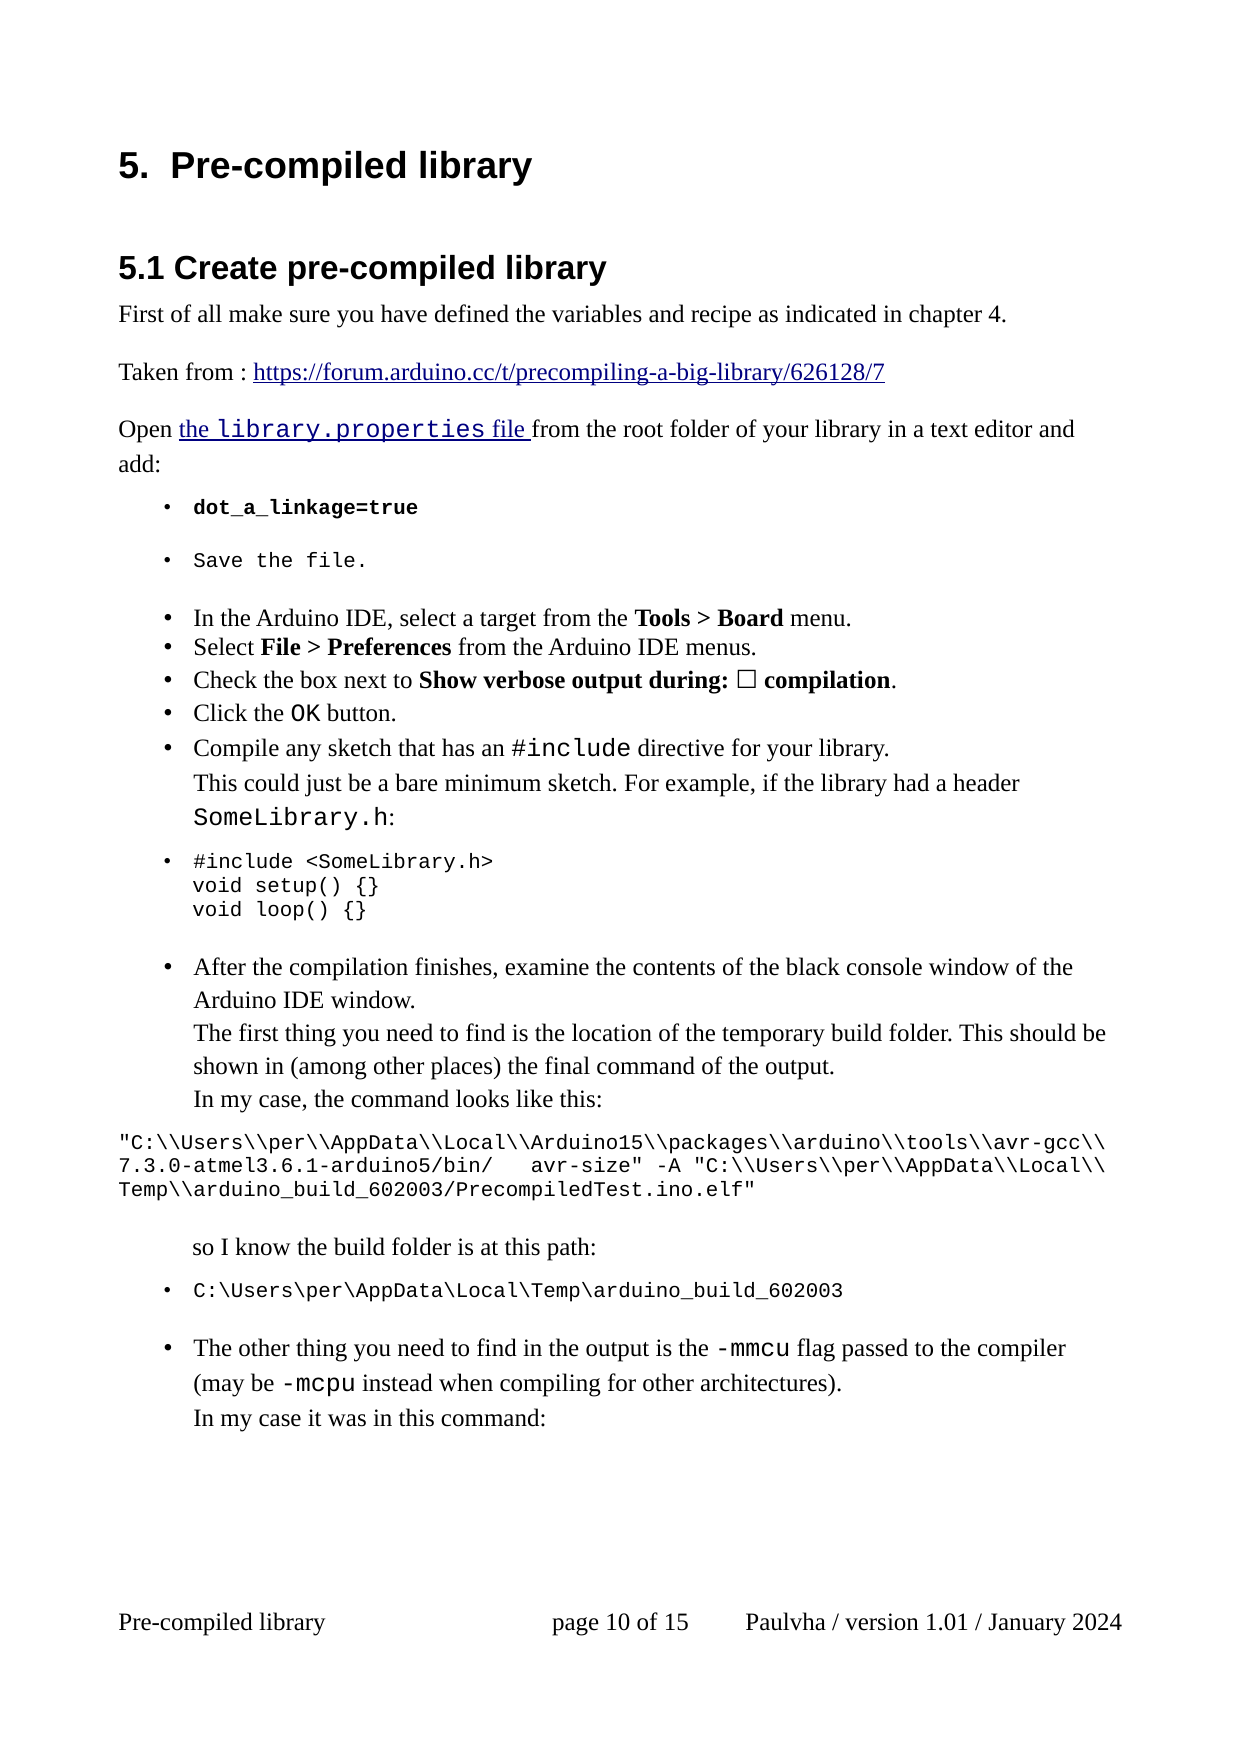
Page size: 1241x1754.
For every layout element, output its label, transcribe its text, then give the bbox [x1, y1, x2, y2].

text void loop() {} [118, 899, 1122, 922]
text void setup() {} [118, 875, 1122, 899]
text Open the library.properties file from the root folder of your library in a text editor and add: [118, 414, 1122, 478]
subtitle 5.1 Create pre-compiled library [118, 248, 1122, 287]
list Click the OK button. [164, 698, 1122, 729]
list #include <SomeLibrary.h> [164, 852, 1122, 875]
list Check the box next to Show verbose output during: ☐ compilation. [164, 665, 1122, 694]
list The other thing you need to find in the output is the -mmcu flag passed to the compiler (may be -mcpu instead when compiling for other architectures). In my case it was in this command: [164, 1333, 1122, 1432]
text so I know the build folder is at this path: [118, 1232, 1122, 1261]
list C:\Users\per\AppData\Local\Temp\arduino_build_602003 [164, 1280, 1122, 1303]
list In the Arduino IDE, select a target from the Tools > Board menu. [164, 603, 1122, 632]
text Taken from : https://forum.arduino.cc/t/precompiling-a-big-library/626128/7 [118, 357, 1122, 386]
list After the compilation finishes, examine the contents of the black console window of the Arduino IDE window. The first thing you need to find is the location of the temporary build folder. This should be shown in (among other places) the final command of the output. In my case, the command looks like this: [164, 952, 1122, 1113]
list Select File > Preferences from the Arduino IDE menus. [164, 632, 1122, 661]
text "C:\\Users\\per\\AppData\\Local\\Arduino15\\packages\\arduino\\tools\\avr-gcc\\7.3.0-atmel3.6.1-arduino5/bin/ avr-size" -A "C:\\Users\\per\\AppData\\Local\\Temp\\arduino_build_602003/PrecompiledTest.ino.elf" [118, 1132, 1122, 1203]
subtitle 5. Pre-compiled library [118, 143, 1122, 186]
list dot_a_linkage=true [164, 497, 1122, 521]
list Save the file. [164, 550, 1122, 574]
text First of all make sure you have defined the variables and recipe as indicated in chapter 4. [118, 299, 1122, 328]
list Compile any sketch that has an #include directive for your library. This could just be a bare minimum sketch. For example, if the library had a header SomeLibrary.h: [164, 733, 1122, 832]
